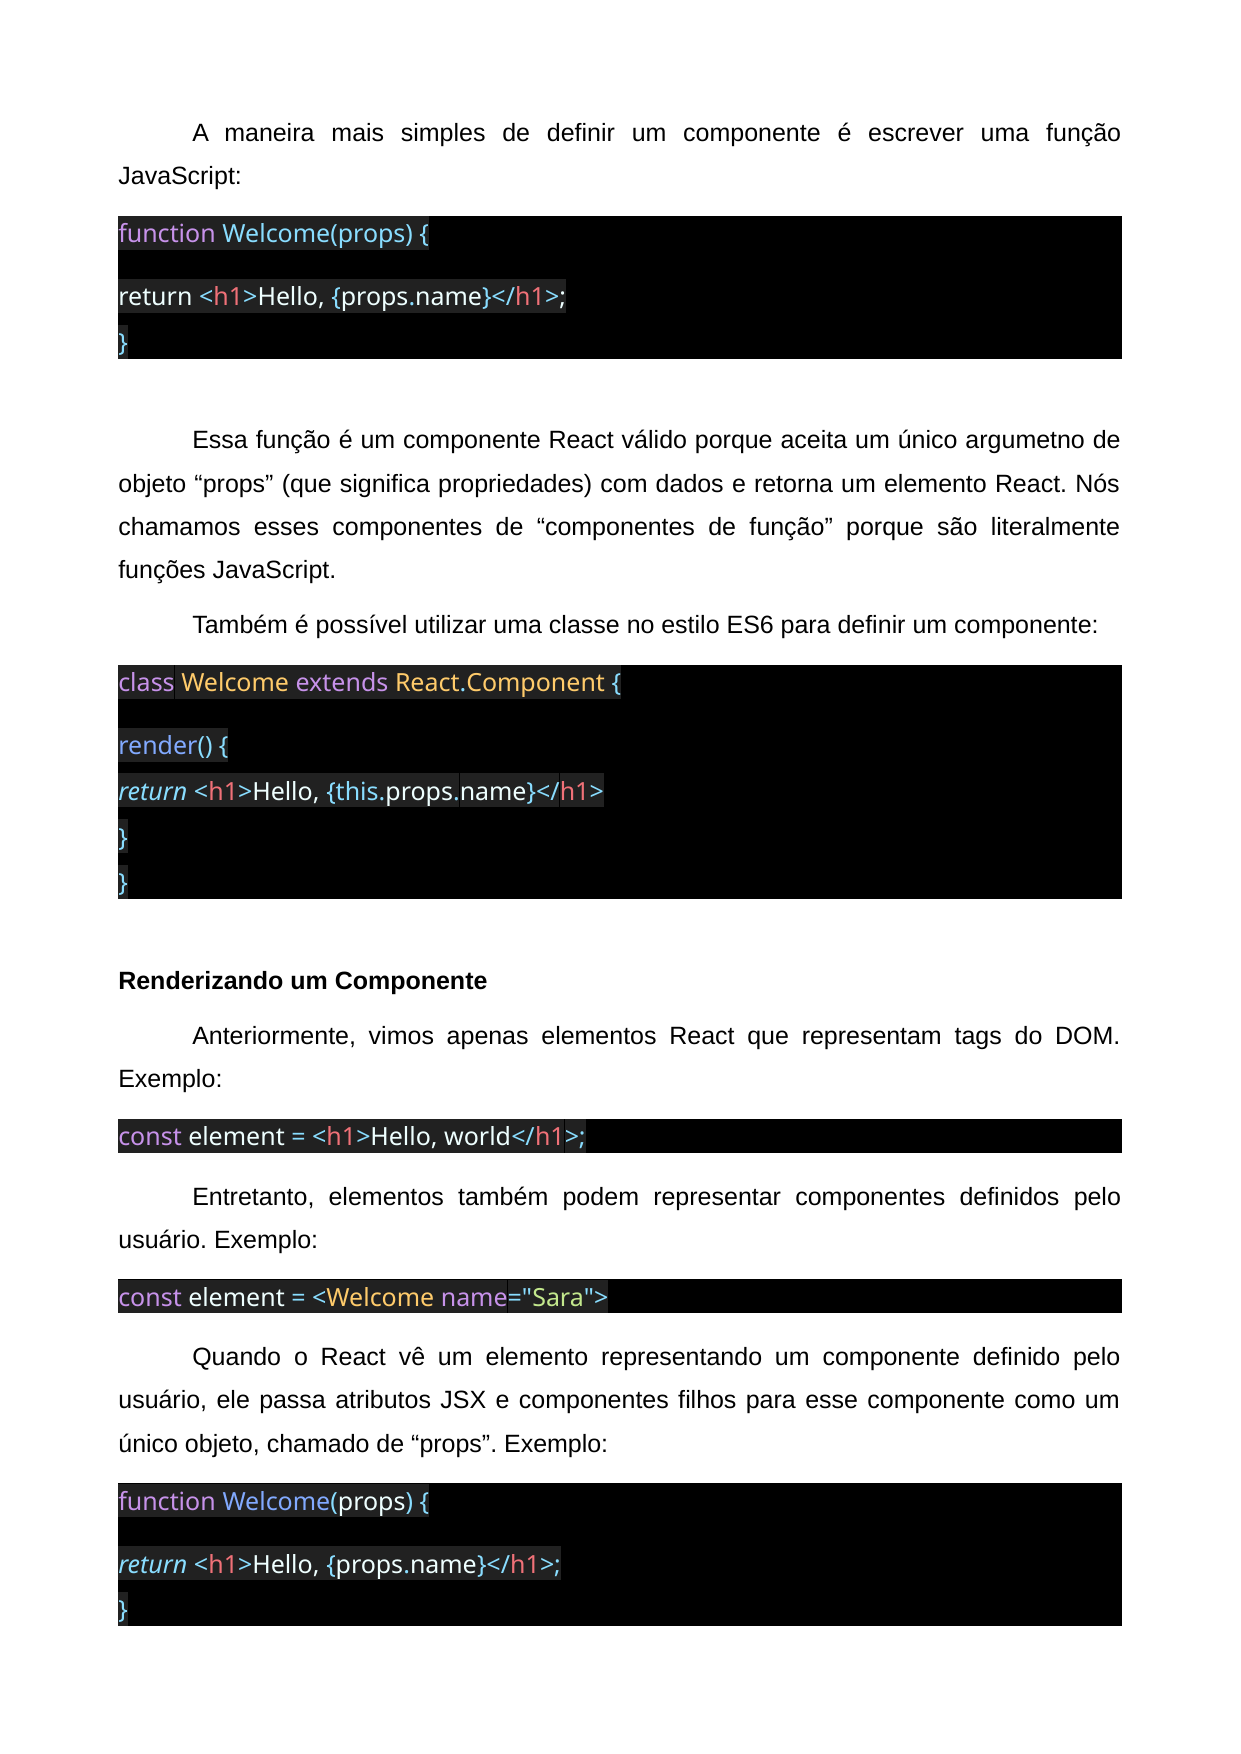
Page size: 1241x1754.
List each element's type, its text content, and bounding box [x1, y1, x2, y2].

text Essa função é um componente React válido porque aceita um único argumetno de objeto “props” (que significa propriedades) com dados e retorna um elemento React. Nós chamamos esses componentes de “componentes de função” porque são literalmente funções JavaScript. [118, 426, 1122, 584]
text Quando o React vê um elemento representando um componente definido pelo usuário, ele passa atributos JSX e componentes filhos para esse componente como um único objeto, chamado de “props”. Exemplo: [118, 1342, 1122, 1457]
text const element = <h1>Hello, world</h1>; [118, 1119, 1122, 1153]
text A maneira mais simples de definir um componente é escrever uma função JavaScript: [118, 118, 1122, 190]
text Entretanto, elementos também podem representar componentes definidos pelo usuário. Exemplo: [118, 1181, 1122, 1253]
text return <h1>Hello, {props.name}</h1>; [118, 279, 1122, 313]
text } [118, 865, 1122, 899]
text Anteriormente, vimos apenas elementos React que representam tags do DOM. Exemplo: [118, 1021, 1122, 1092]
text Também é possível utilizar uma classe no estilo ES6 para definir um componente: [118, 610, 1122, 638]
text } [118, 1592, 1122, 1626]
text } [118, 819, 1122, 853]
text const element = <Welcome name="Sara"> [118, 1279, 1122, 1313]
text class Welcome extends React.Component { [118, 665, 1122, 699]
text } [118, 325, 1122, 359]
text render() { [118, 727, 1122, 762]
text Renderizando um Componente [118, 966, 1122, 994]
text return <h1>Hello, {this.props.name}</h1> [118, 773, 1122, 807]
text return <h1>Hello, {props.name}</h1>; [118, 1546, 1122, 1580]
text function Welcome(props) { [118, 216, 1122, 250]
text function Welcome(props) { [118, 1483, 1122, 1517]
